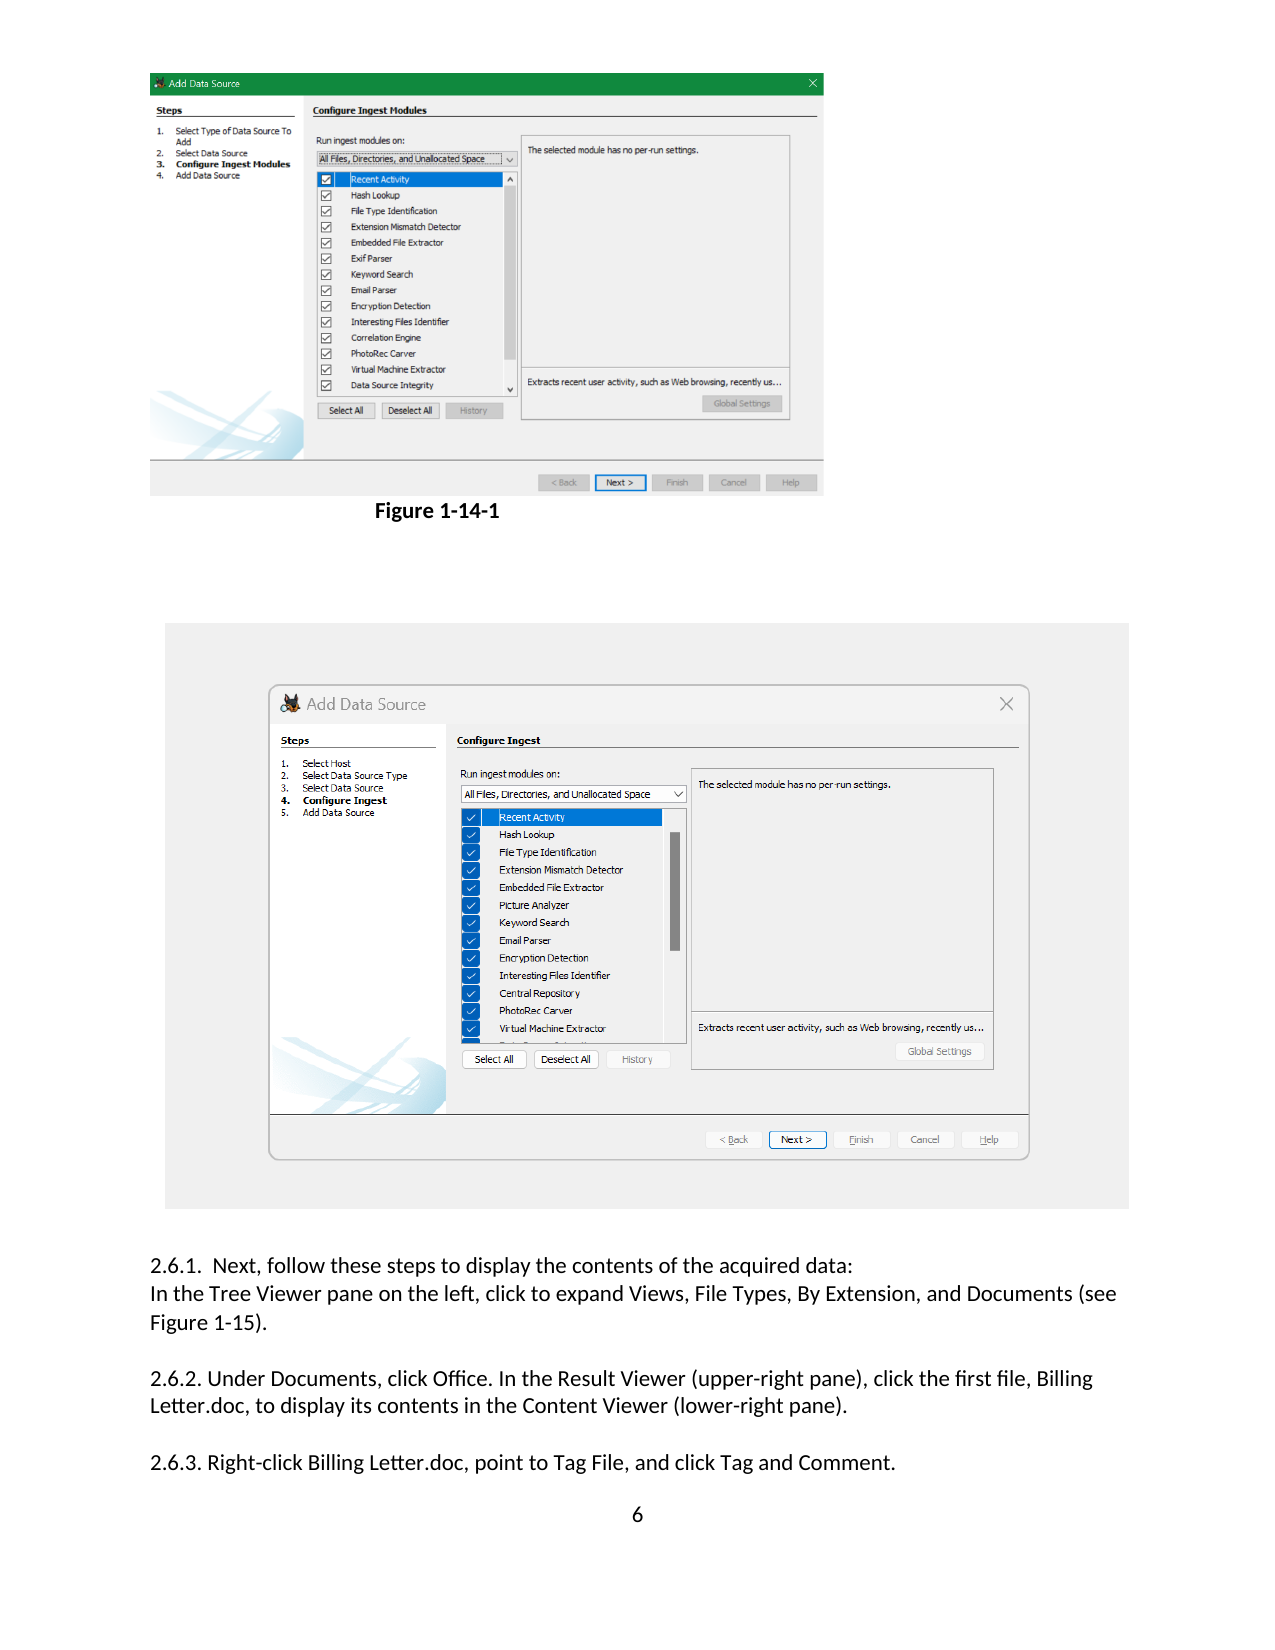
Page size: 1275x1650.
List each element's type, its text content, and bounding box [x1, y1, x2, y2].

text Figure 1-14-1 [150, 496, 1125, 524]
text In the Tree Viewer pane on the left, click to expand Views, File Types, By Extension, and Documents (see Figure 1-15). [150, 1279, 1125, 1336]
text 2.6.3. Right-click Billing Letter.doc, point to Tag File, and click Tag and Comment. [150, 1448, 1125, 1476]
text 2.6.2. Under Documents, click Office. In the Result Viewer (upper-right pane), click the first file, Billing Letter.doc, to display its contents in the Content Viewer (lower-right pane). [150, 1364, 1125, 1420]
text 2.6.1. Next, follow these steps to display the contents of the acquired data: [150, 1252, 1125, 1279]
